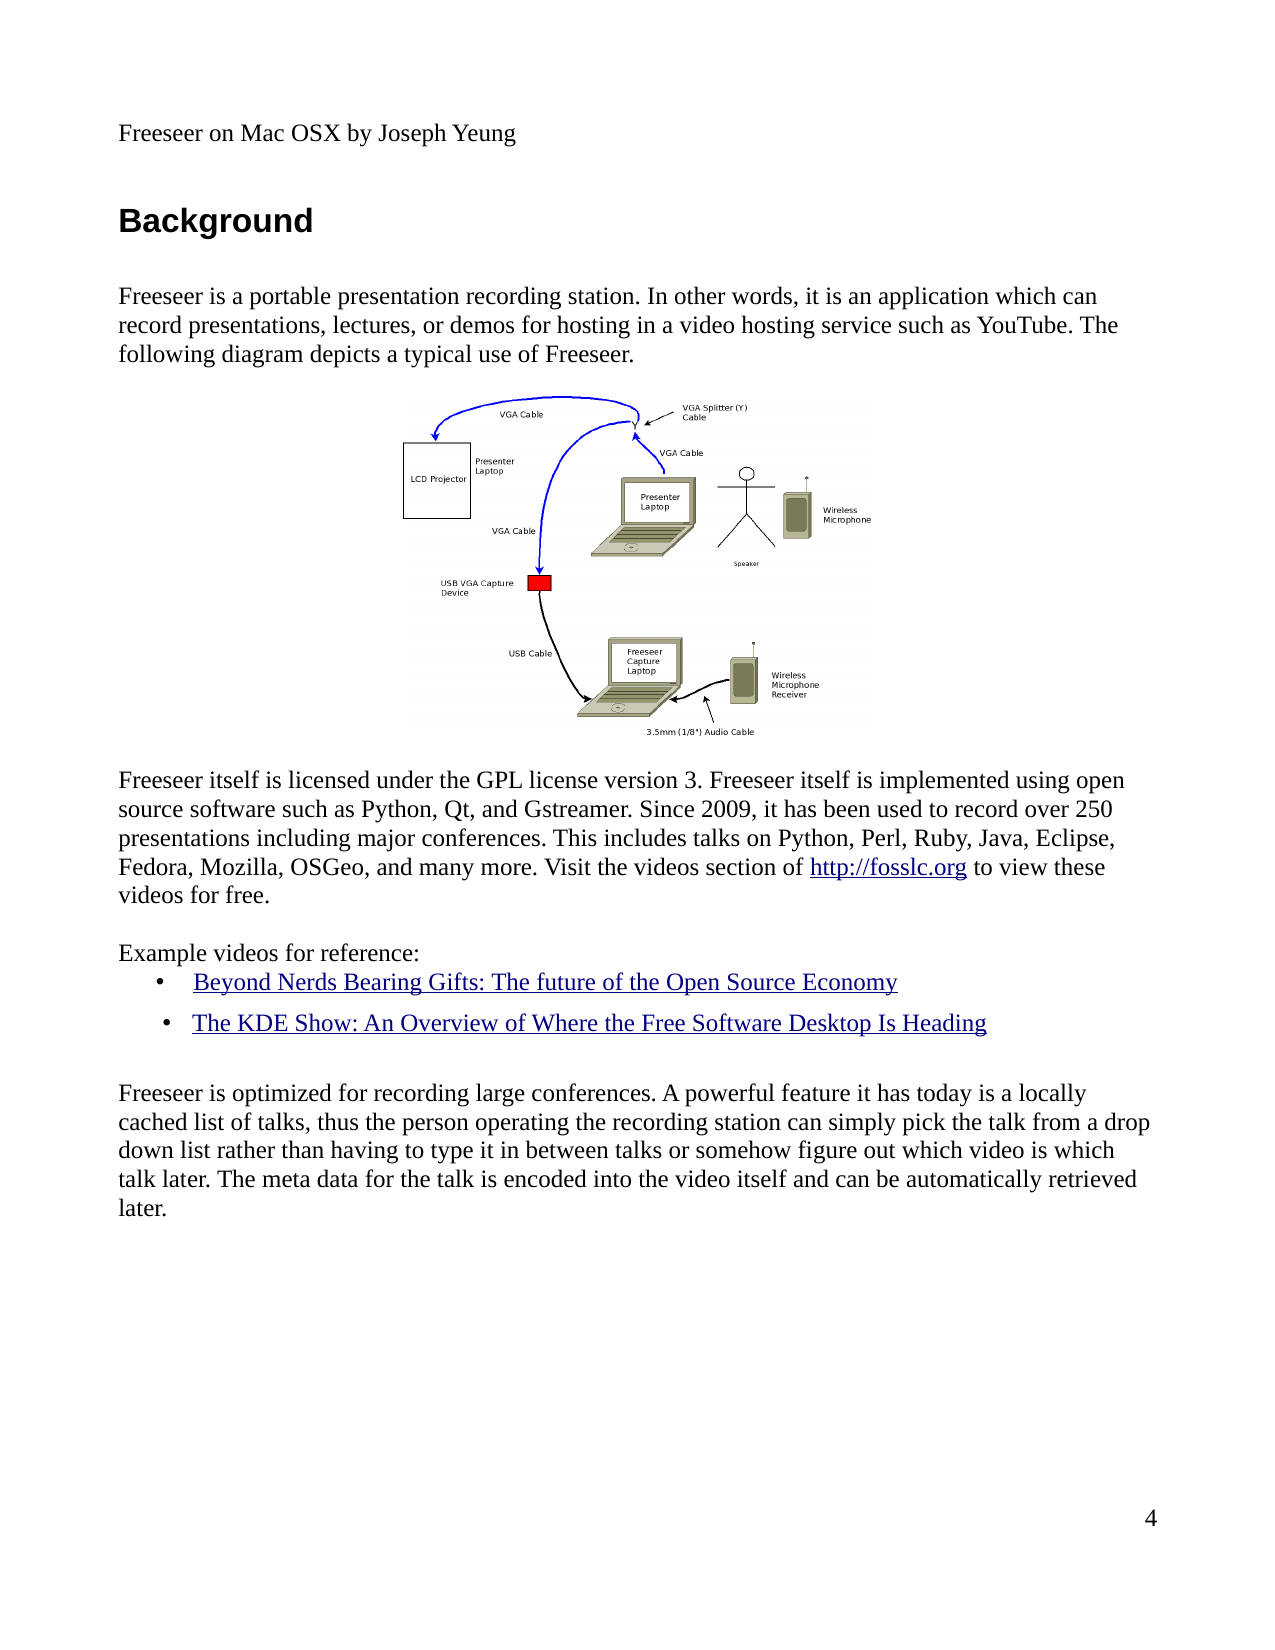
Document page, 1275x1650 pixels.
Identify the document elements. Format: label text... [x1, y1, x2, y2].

list Beyond Nerds Bearing Gifts: The future of the Open Source Economy [156, 967, 1157, 995]
text Freeseer itself is licensed under the GPL license version 3. Freeseer itself is implemented using open source software such as Python, Qt, and Gstreamer. Since 2009, it has been used to record over 250 presentations including major conferences. This includes talks on Python, Perl, Ruby, Java, Eclipse, Fedora, Mozilla, OSGeo, and many more. Visit the videos section of http://fosslc.org to view these videos for free. [118, 765, 1157, 909]
text Freeseer is a portable presentation recording station. In other words, it is an application which can record presentations, lectures, or demos for hosting in a video hosting service such as YouTube. The following diagram depicts a typical use of Freeseer. [118, 281, 1157, 367]
text Freeseer is optimized for recording large conferences. A powerful feature it has today is a locally cached list of talks, thus the person operating the recording station can simply pick the talk from a drop down list rather than having to type it in between talks or somehow figure out which video is which talk later. The meta data for the talk is encoded into the video itself and can be automatically retrieved later. [118, 1078, 1157, 1222]
subtitle Background [118, 201, 1157, 240]
text Example videos for reference: [118, 938, 1157, 967]
picture [403, 396, 872, 737]
list The KDE Show: An Overview of Where the Free Software Desktop Is Heading [162, 1008, 1157, 1037]
